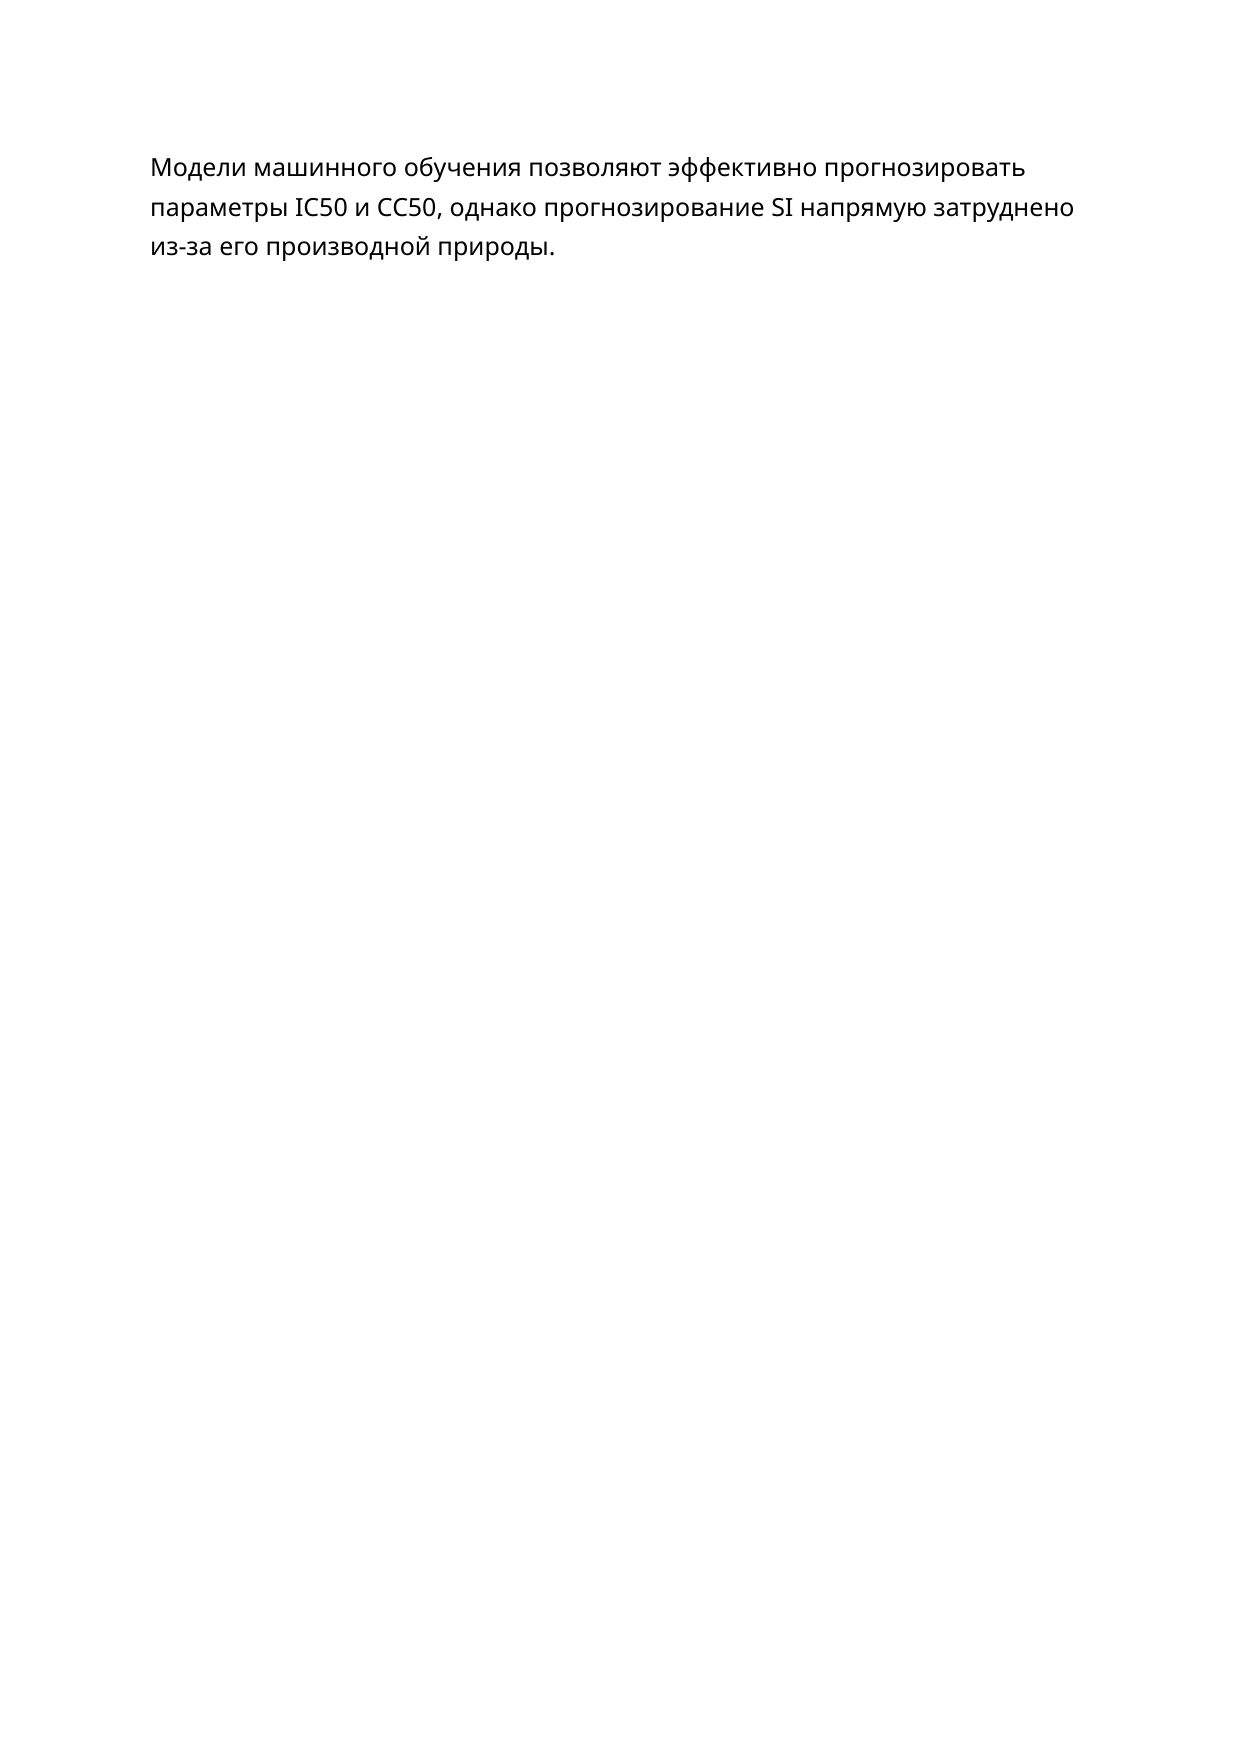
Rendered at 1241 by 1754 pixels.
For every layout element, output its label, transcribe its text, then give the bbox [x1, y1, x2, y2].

text Модели машинного обучения позволяют эффективно прогнозировать параметры IC50 и CC50, однако прогнозирование SI напрямую затруднено из-за его производной природы. [150, 150, 1090, 262]
